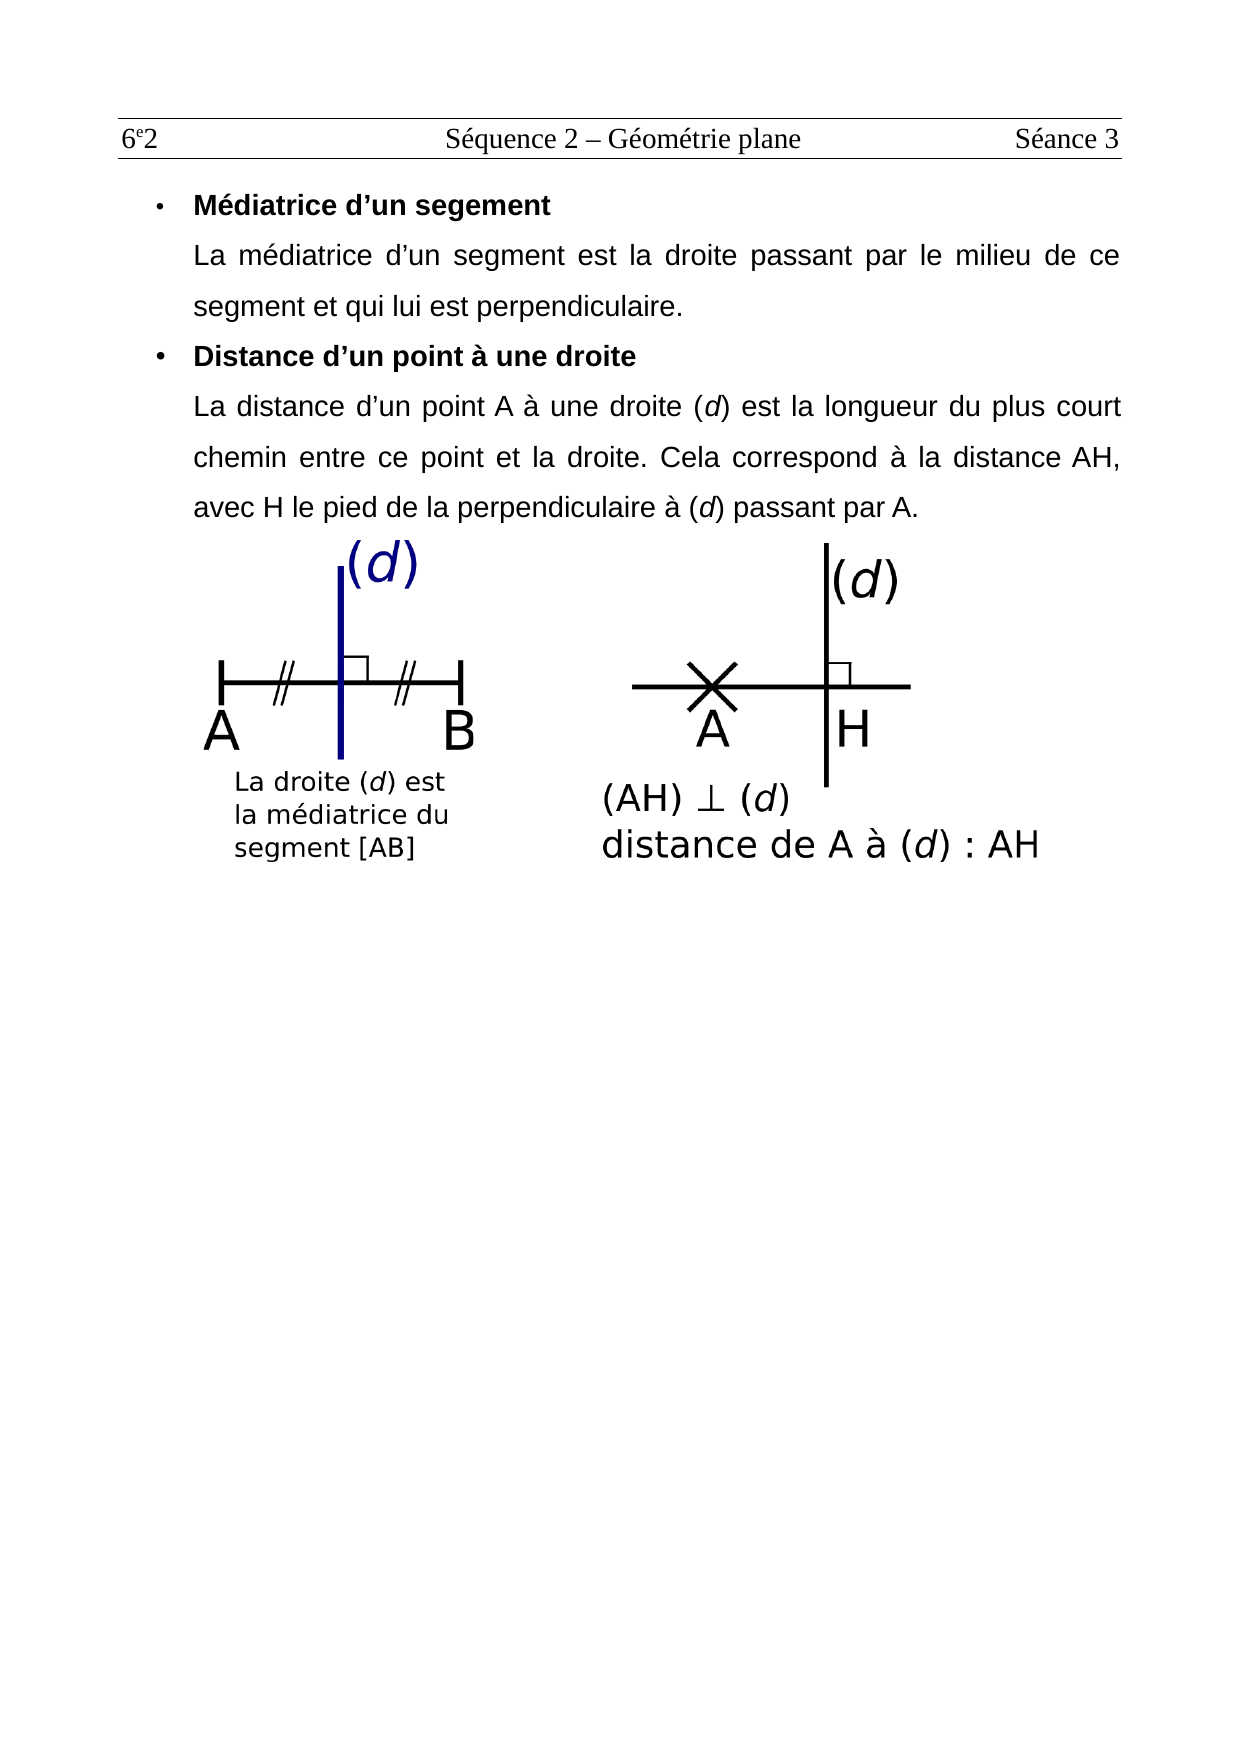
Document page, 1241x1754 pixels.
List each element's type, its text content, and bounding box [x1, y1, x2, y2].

list Médiatrice d’un segement [156, 188, 1122, 221]
picture [203, 540, 474, 862]
list Distance d’un point à une droite [156, 339, 1122, 373]
list La distance d’un point A à une droite (d) est la longueur du plus court chemin entre ce point et la droite. Cela correspond à la distance AH, avec H le pied de la perpendiculaire à (d) passant par A. [156, 389, 1122, 524]
list La médiatrice d’un segment est la droite passant par le milieu de ce segment et qui lui est perpendiculaire. [156, 238, 1122, 322]
picture [603, 543, 1037, 862]
